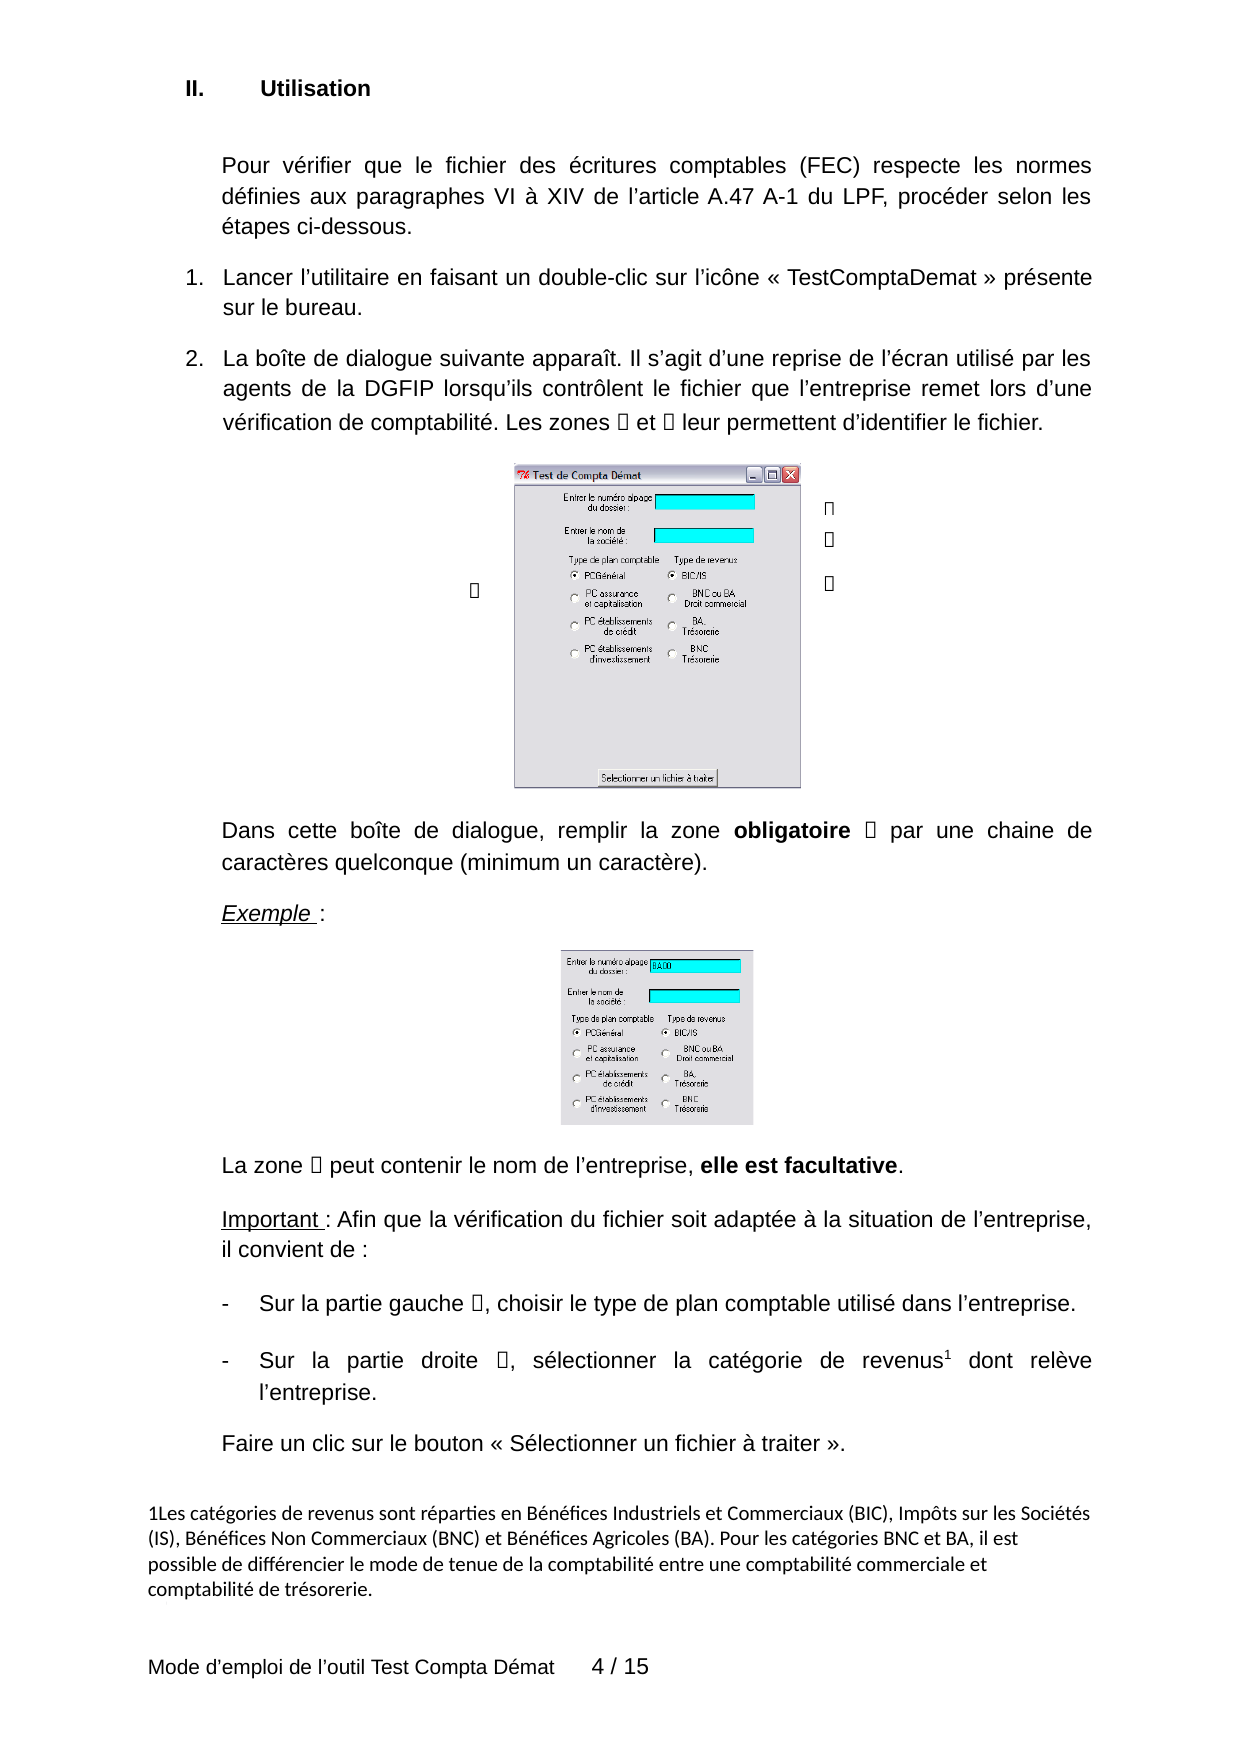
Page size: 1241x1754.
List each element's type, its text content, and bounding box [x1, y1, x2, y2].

list Les catégories de revenus sont réparties en Bénéfices Industriels et Commerciaux (BIC), Impôts sur les Sociétés (IS), Bénéfices Non Commerciaux (BNC) et Bénéfices Agricoles (BA). Pour les catégories BNC et BA, il est possible de différencier le mode de tenue de la comptabilité entre une comptabilité commerciale et comptabilité de trésorerie. [148, 1500, 1093, 1602]
list Lancer l’utilitaire en faisant un double-clic sur l’icône « TestComptaDemat » présente sur le bureau. [185, 264, 1093, 320]
list  [468, 576, 489, 604]
text La zone  peut contenir le nom de l’entreprise, elle est facultative. [221, 1149, 1093, 1181]
text Exemple : [221, 900, 1093, 926]
list Sur la partie droite , sélectionner la catégorie de revenus dont relève l’entreprise. [221, 1344, 1093, 1406]
text Important : Afin que la vérification du fichier soit adaptée à la situation de l’entreprise, il convient de : [221, 1206, 1093, 1263]
list  [823, 569, 858, 598]
text Pour vérifier que le fichier des écritures comptables (FEC) respecte les normes définies aux paragraphes VI à XIV de l’article A.47 A-1 du LPF, procéder selon les étapes ci-dessous. [221, 152, 1093, 239]
list La boîte de dialogue suivante apparaît. Il s’agit d’une reprise de l’écran utilisé par les agents de la DGFIP lorsqu’ils contrôlent le fichier que l’entreprise remet lors d’une vérification de comptabilité. Les zones  et  leur permettent d’identifier le fichier. [185, 345, 1093, 438]
list Sur la partie gauche , choisir le type de plan comptable utilisé dans l’entreprise. [221, 1287, 1093, 1319]
subtitle Utilisation [185, 75, 1093, 101]
text Faire un clic sur le bouton « Sélectionner un fichier à traiter ». [221, 1430, 1093, 1457]
text  [823, 496, 844, 515]
picture [514, 463, 801, 789]
text  [823, 525, 835, 552]
picture [560, 950, 754, 1125]
text Dans cette boîte de dialogue, remplir la zone obligatoire  par une chaine de caractères quelconque (minimum un caractère). [221, 813, 1093, 875]
